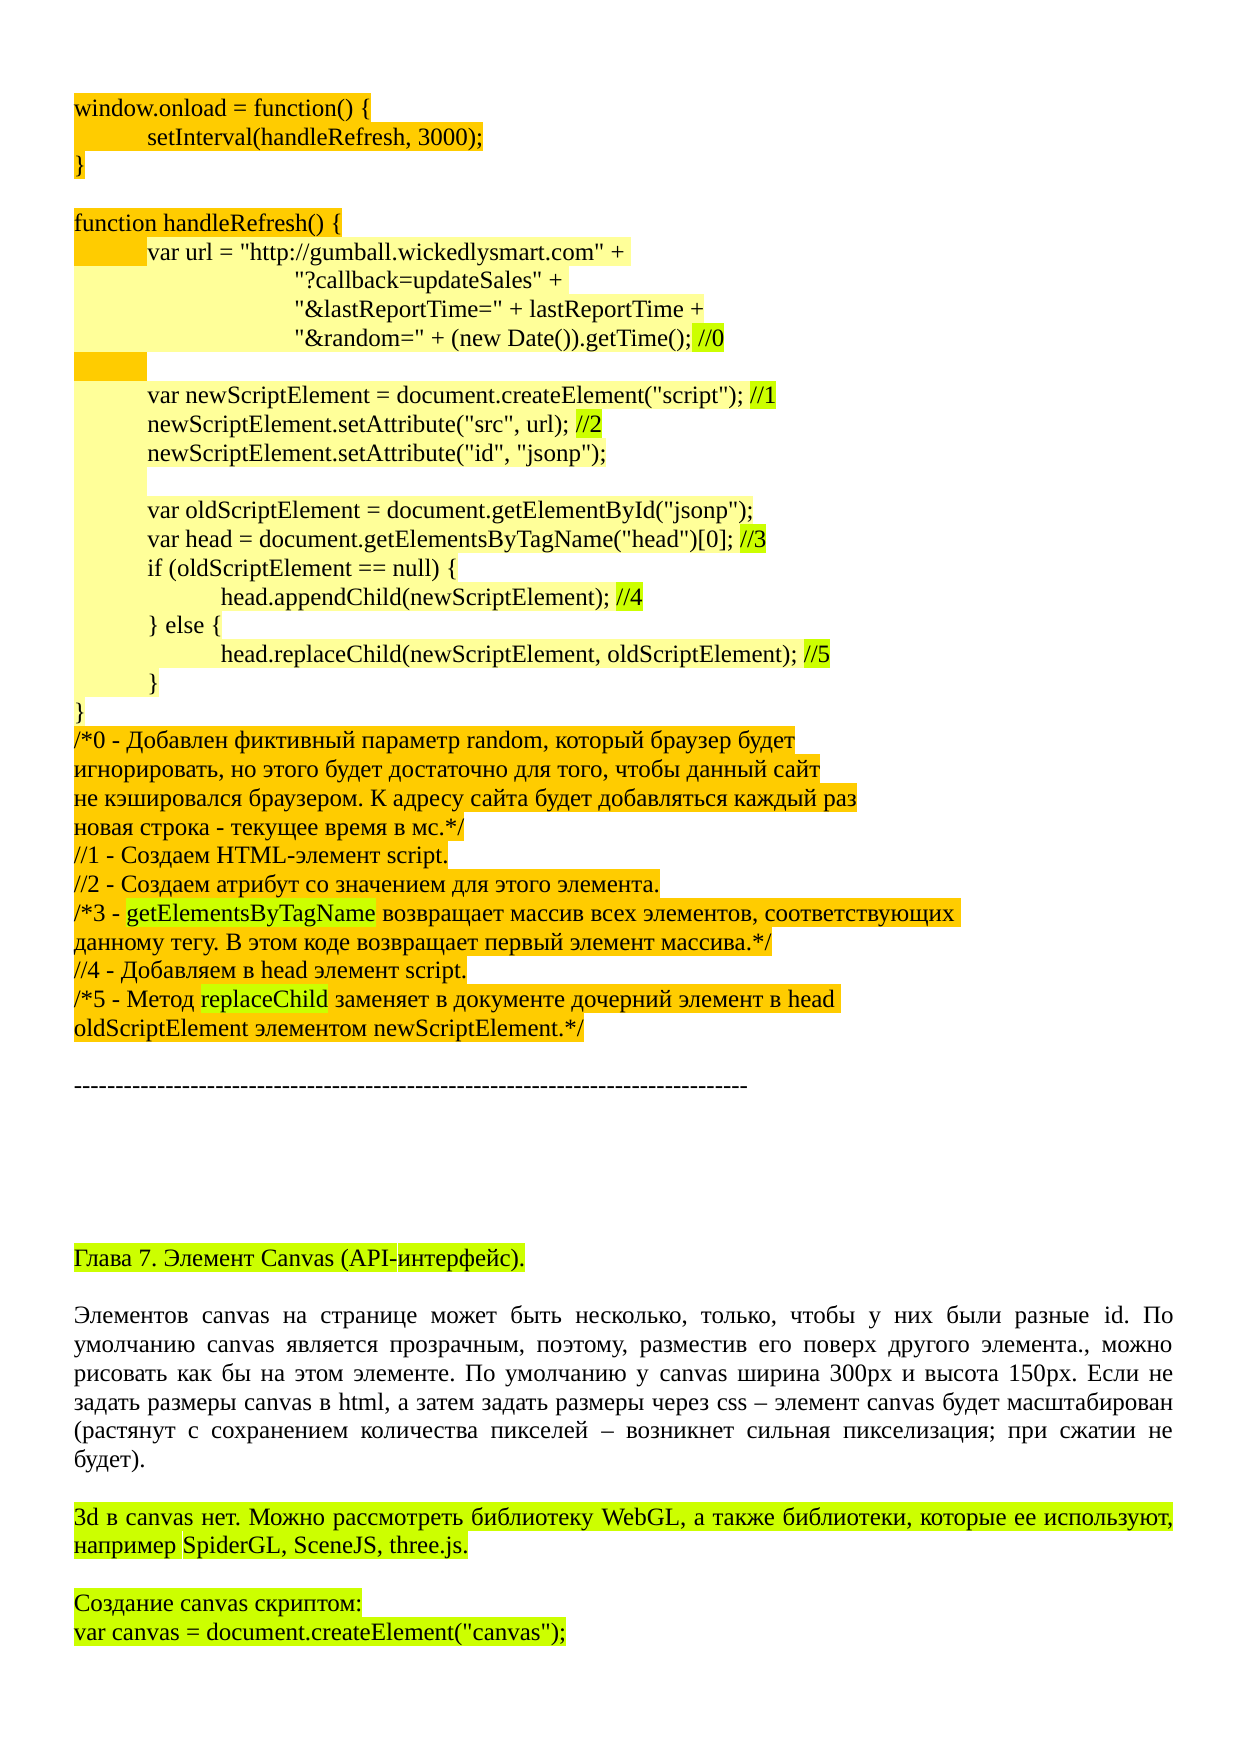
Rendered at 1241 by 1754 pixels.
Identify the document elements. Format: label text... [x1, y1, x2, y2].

text } else { [73, 611, 1173, 639]
text newScriptElement.setAttribute("id", "jsonp"); [73, 438, 1173, 467]
text window.onload = function() { [73, 93, 1173, 122]
text var newScriptElement = document.createElement("script"); //1 [73, 381, 1173, 409]
text head.appendChild(newScriptElement); //4 [73, 582, 1173, 611]
text //2 - Создаем атрибут со значением для этого элемента. [73, 869, 1173, 898]
text } [73, 697, 1173, 726]
text "?callback=updateSales" + [73, 266, 1173, 294]
text "&lastReportTime=" + lastReportTime + [73, 294, 1173, 323]
text --------------------------------------------------------------------------------- [73, 1071, 1173, 1099]
text setInterval(handleRefresh, 3000); [73, 122, 1173, 151]
text function handleRefresh() { [73, 208, 1173, 237]
text //4 - Добавляем в head элемент script. [73, 956, 1173, 984]
text 3d в canvas нет. Можно рассмотреть библиотеку WebGL, а также библиотеки, которые ее используют, например SpiderGL, SceneJS, three.js. [73, 1502, 1173, 1559]
text игнорировать, но этого будет достаточно для того, чтобы данный сайт [73, 754, 1173, 783]
text Глава 7. Элемент Canvas (API-интерфейс). [73, 1243, 1173, 1272]
text Создание canvas скриптом: [73, 1588, 1173, 1617]
text Элементов canvas на странице может быть несколько, только, чтобы у них были разные id. По умолчанию canvas является прозрачным, поэтому, разместив его поверх другого элемента., можно рисовать как бы на этом элементе. По умолчанию у canvas ширина 300px и высота 150px. Если не задать размеры canvas в html, а затем задать размеры через css – элемент canvas будет масштабирован (растянут с сохранением количества пикселей – возникнет сильная пикселизация; при сжатии не будет). [73, 1301, 1173, 1473]
text if (oldScriptElement == null) { [73, 553, 1173, 582]
text //1 - Создаем HTML-элемент script. [73, 841, 1173, 869]
text } [73, 151, 1173, 179]
text var oldScriptElement = document.getElementById("jsonp"); [73, 496, 1173, 524]
text данному тегу. В этом коде возвращает первый элемент массива.*/ [73, 927, 1173, 956]
text var url = "http://gumball.wickedlysmart.com" + [73, 237, 1173, 266]
text новая строка - текущее время в мс.*/ [73, 812, 1173, 841]
text var canvas = document.createElement("canvas"); [73, 1617, 1173, 1646]
text /*5 - Метод replaceChild заменяет в документе дочерний элемент в head [73, 984, 1173, 1013]
text oldScriptElement элементом newScriptElement.*/ [73, 1013, 1173, 1042]
text newScriptElement.setAttribute("src", url); //2 [73, 409, 1173, 438]
text не кэшировался браузером. К адресу сайта будет добавляться каждый раз [73, 783, 1173, 812]
text "&random=" + (new Date()).getTime(); //0 [73, 323, 1173, 352]
text /*0 - Добавлен фиктивный параметр random, который браузер будет [73, 726, 1173, 754]
text } [73, 668, 1173, 697]
text /*3 - getElementsByTagName возвращает массив всех элементов, соответствующих [73, 898, 1173, 927]
text head.replaceChild(newScriptElement, oldScriptElement); //5 [73, 639, 1173, 668]
text var head = document.getElementsByTagName("head")[0]; //3 [73, 524, 1173, 553]
